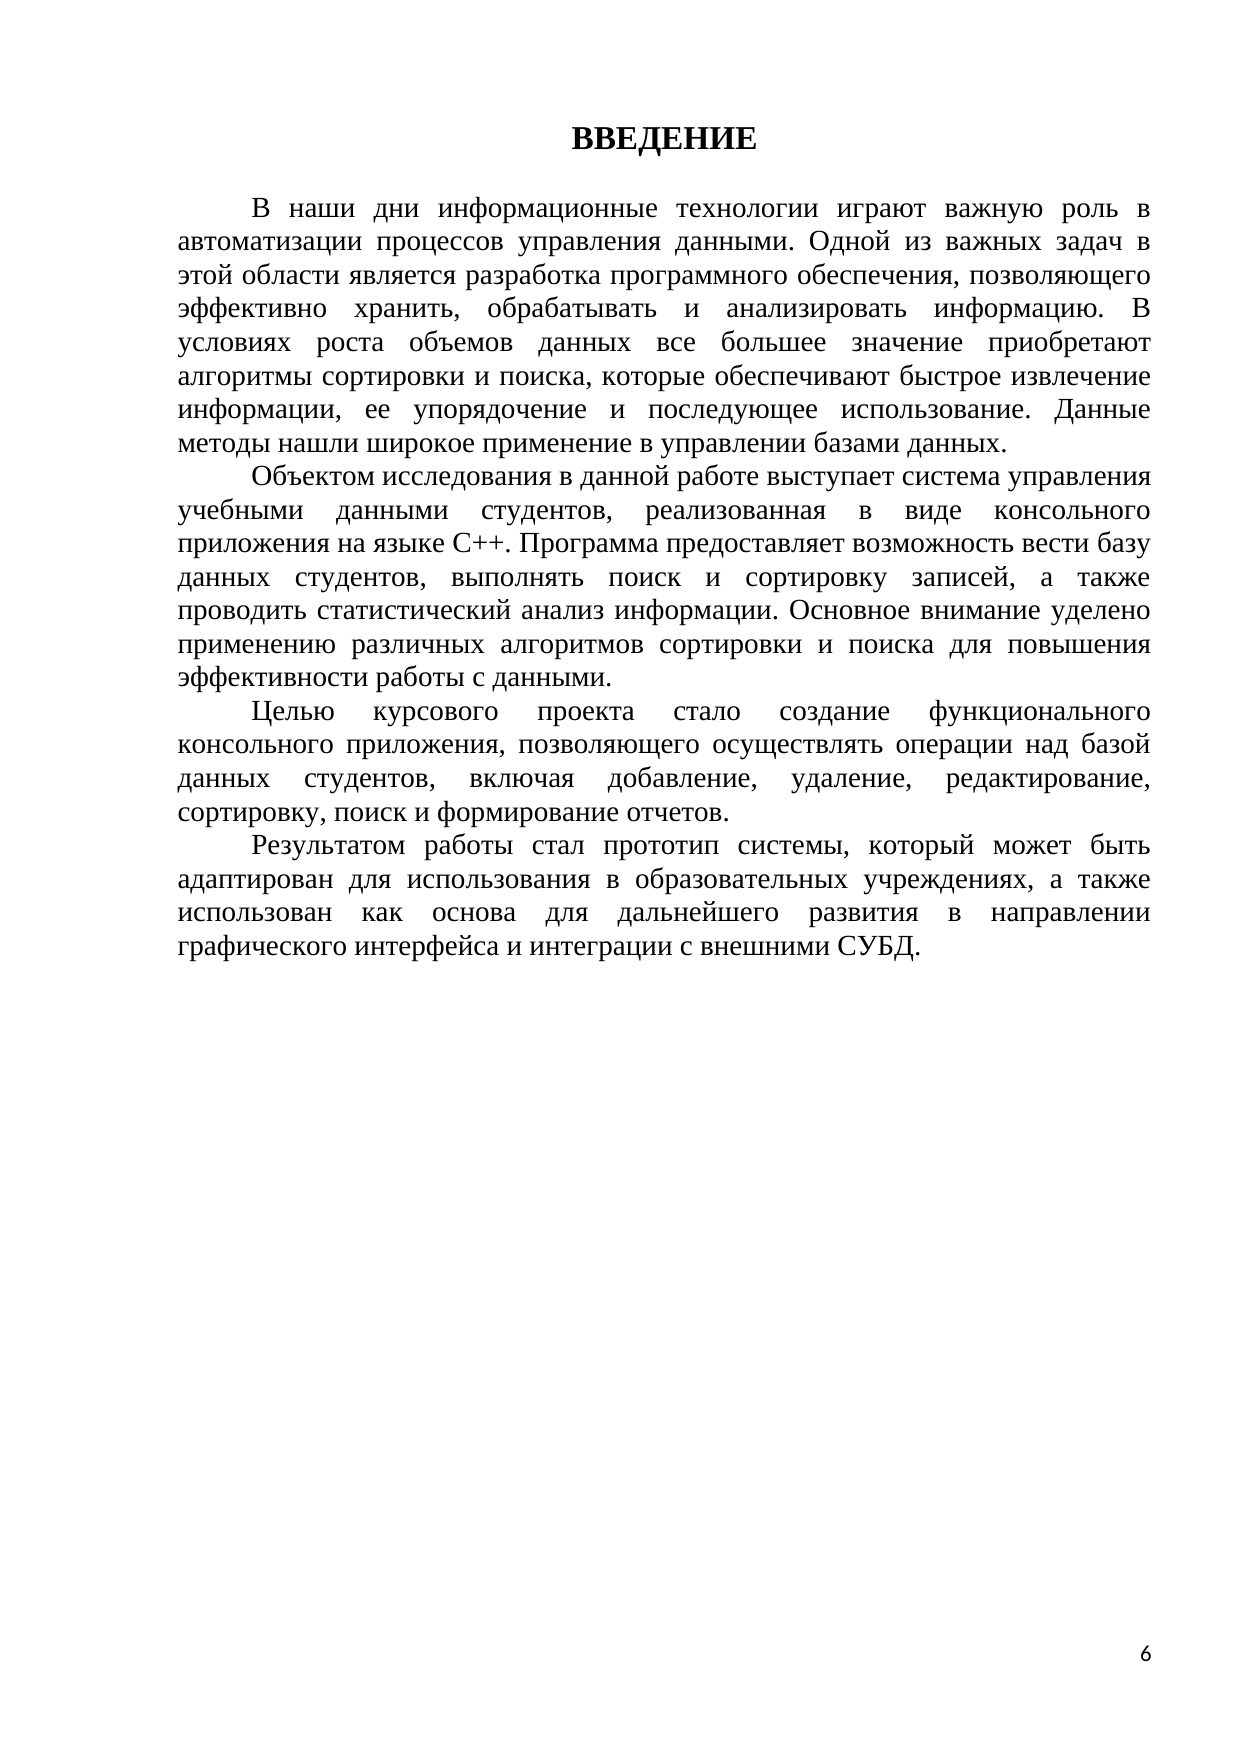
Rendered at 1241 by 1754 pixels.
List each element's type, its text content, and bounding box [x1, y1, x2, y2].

text В наши дни информационные технологии играют важную роль в автоматизации процессов управления данными. Одной из важных задач в этой области является разработка программного обеспечения, позволяющего эффективно хранить, обрабатывать и анализировать информацию. В условиях роста объемов данных все большее значение приобретают алгоритмы сортировки и поиска, которые обеспечивают быстрое извлечение информации, ее упорядочение и последующее использование. Данные методы нашли широкое применение в управлении базами данных. [177, 190, 1152, 458]
text Целью курсового проекта стало создание функционального консольного приложения, позволяющего осуществлять операции над базой данных студентов, включая добавление, удаление, редактирование, сортировку, поиск и формирование отчетов. [177, 693, 1152, 827]
text Результатом работы стал прототип системы, который может быть адаптирован для использования в образовательных учреждениях, а также использован как основа для дальнейшего развития в направлении графического интерфейса и интеграции с внешними СУБД. [177, 827, 1152, 961]
subtitle Введение [177, 118, 1152, 156]
text Объектом исследования в данной работе выступает система управления учебными данными студентов, реализованная в виде консольного приложения на языке C++. Программа предоставляет возможность вести базу данных студентов, выполнять поиск и сортировку записей, а также проводить статистический анализ информации. Основное внимание уделено применению различных алгоритмов сортировки и поиска для повышения эффективности работы с данными. [177, 458, 1152, 693]
